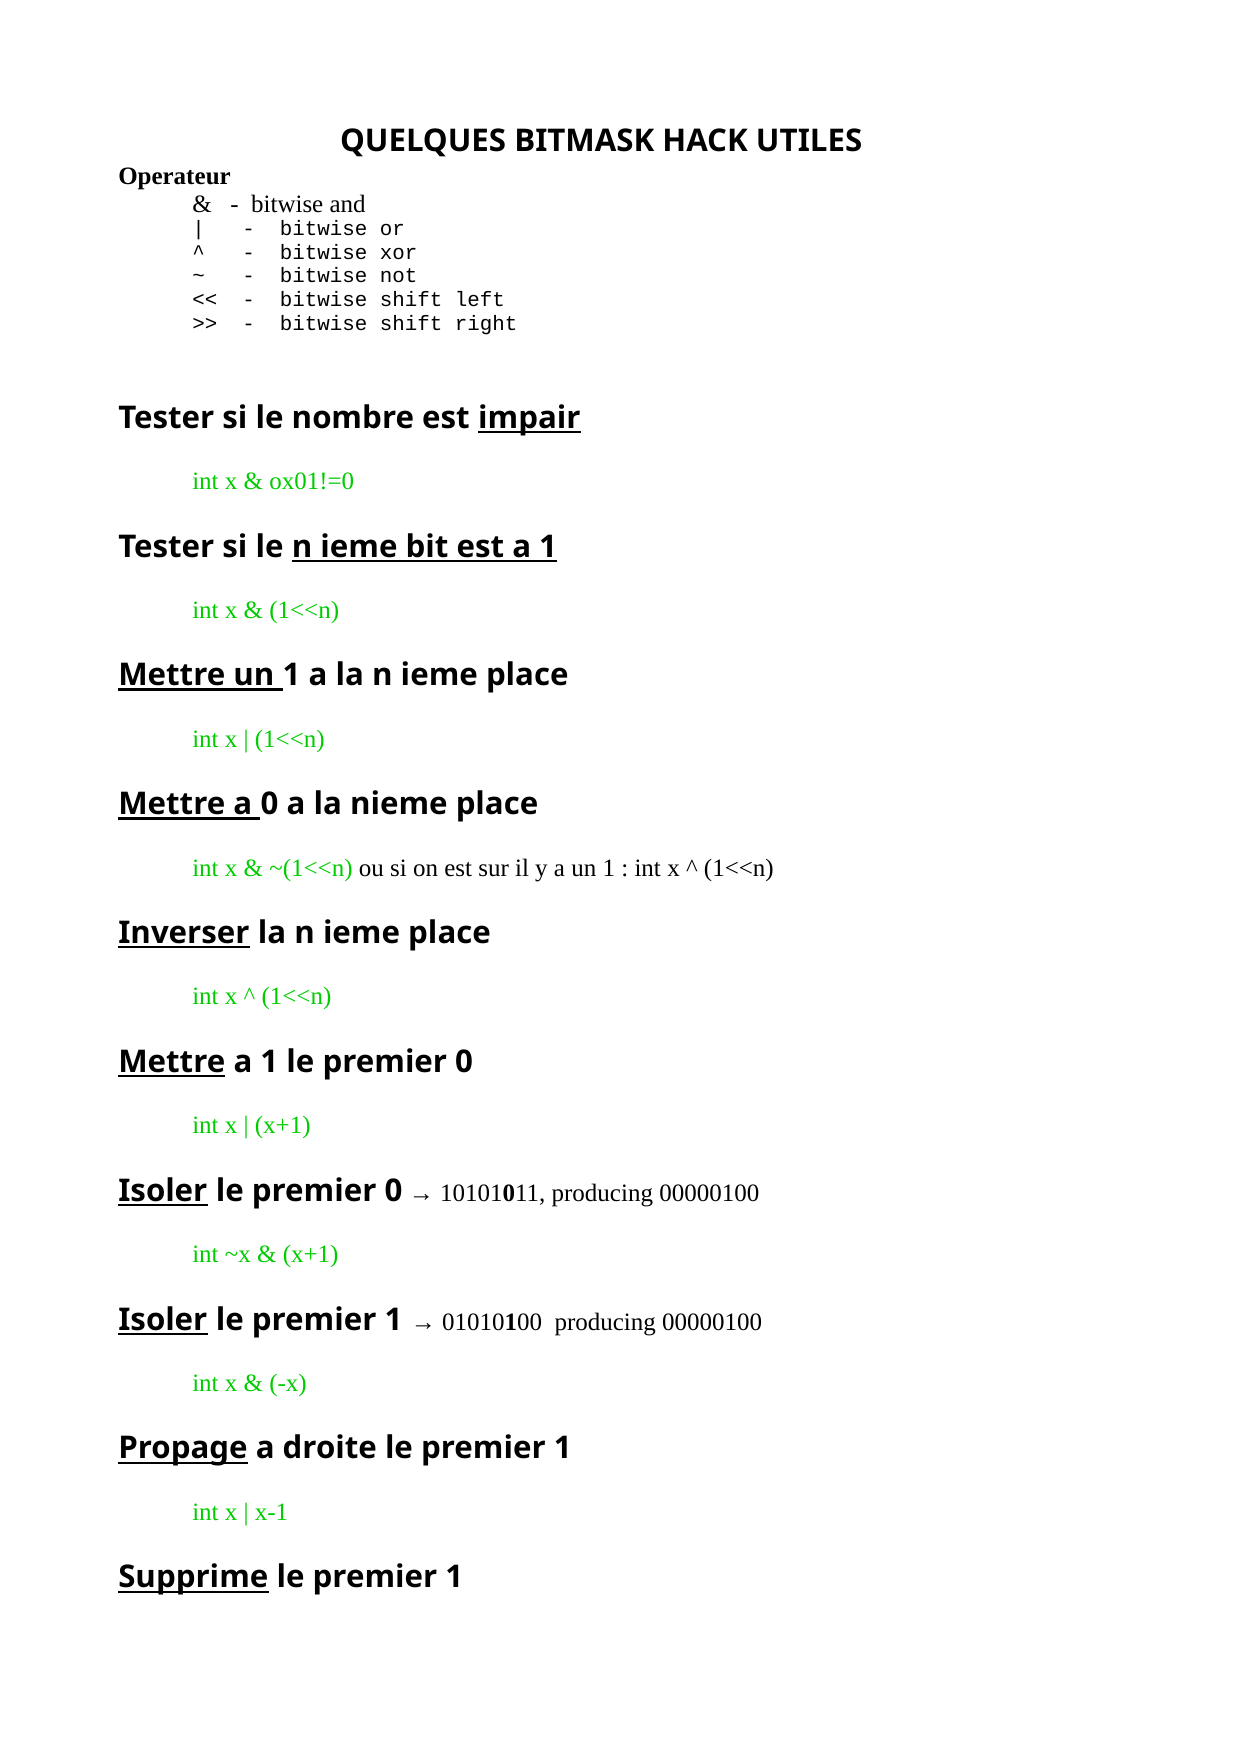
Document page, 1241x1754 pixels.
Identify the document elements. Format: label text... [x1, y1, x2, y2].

text Inverser la n ieme place [118, 910, 1122, 953]
text Mettre a 1 le premier 0 [118, 1039, 1122, 1082]
text int x | (x+1) [118, 1110, 1122, 1139]
text Isoler le premier 1 → 01010100 producing 00000100 [118, 1297, 1122, 1339]
text Tester si le nombre est impair [118, 395, 1122, 437]
text << - bitwise shift left [118, 289, 1122, 313]
text int ~x & (x+1) [118, 1239, 1122, 1268]
text | - bitwise or [118, 218, 1122, 242]
text >> - bitwise shift right [118, 313, 1122, 336]
text Propage a droite le premier 1 [118, 1426, 1122, 1468]
text Mettre a 0 a la nieme place [118, 781, 1122, 824]
text QUELQUES BITMASK HACK UTILES [118, 118, 1122, 161]
text int x | (1<<n) [118, 724, 1122, 752]
text int x & (1<<n) [118, 595, 1122, 624]
text Tester si le n ieme bit est a 1 [118, 523, 1122, 566]
text int x ^ (1<<n) [118, 981, 1122, 1010]
text ~ - bitwise not [118, 266, 1122, 289]
text ^ - bitwise xor [118, 242, 1122, 266]
text Operateur [118, 161, 1122, 189]
text int x & ~(1<<n) ou si on est sur il y a un 1 : int x ^ (1<<n) [118, 853, 1122, 881]
text int x & ox01!=0 [118, 466, 1122, 495]
text int x | x-1 [118, 1497, 1122, 1526]
text Isoler le premier 0 → 10101011, producing 00000100 [118, 1168, 1122, 1210]
text Supprime le premier 1 [118, 1554, 1122, 1597]
text Mettre un 1 a la n ieme place [118, 652, 1122, 695]
text & - bitwise and [118, 189, 1122, 218]
text int x & (-x) [118, 1368, 1122, 1397]
